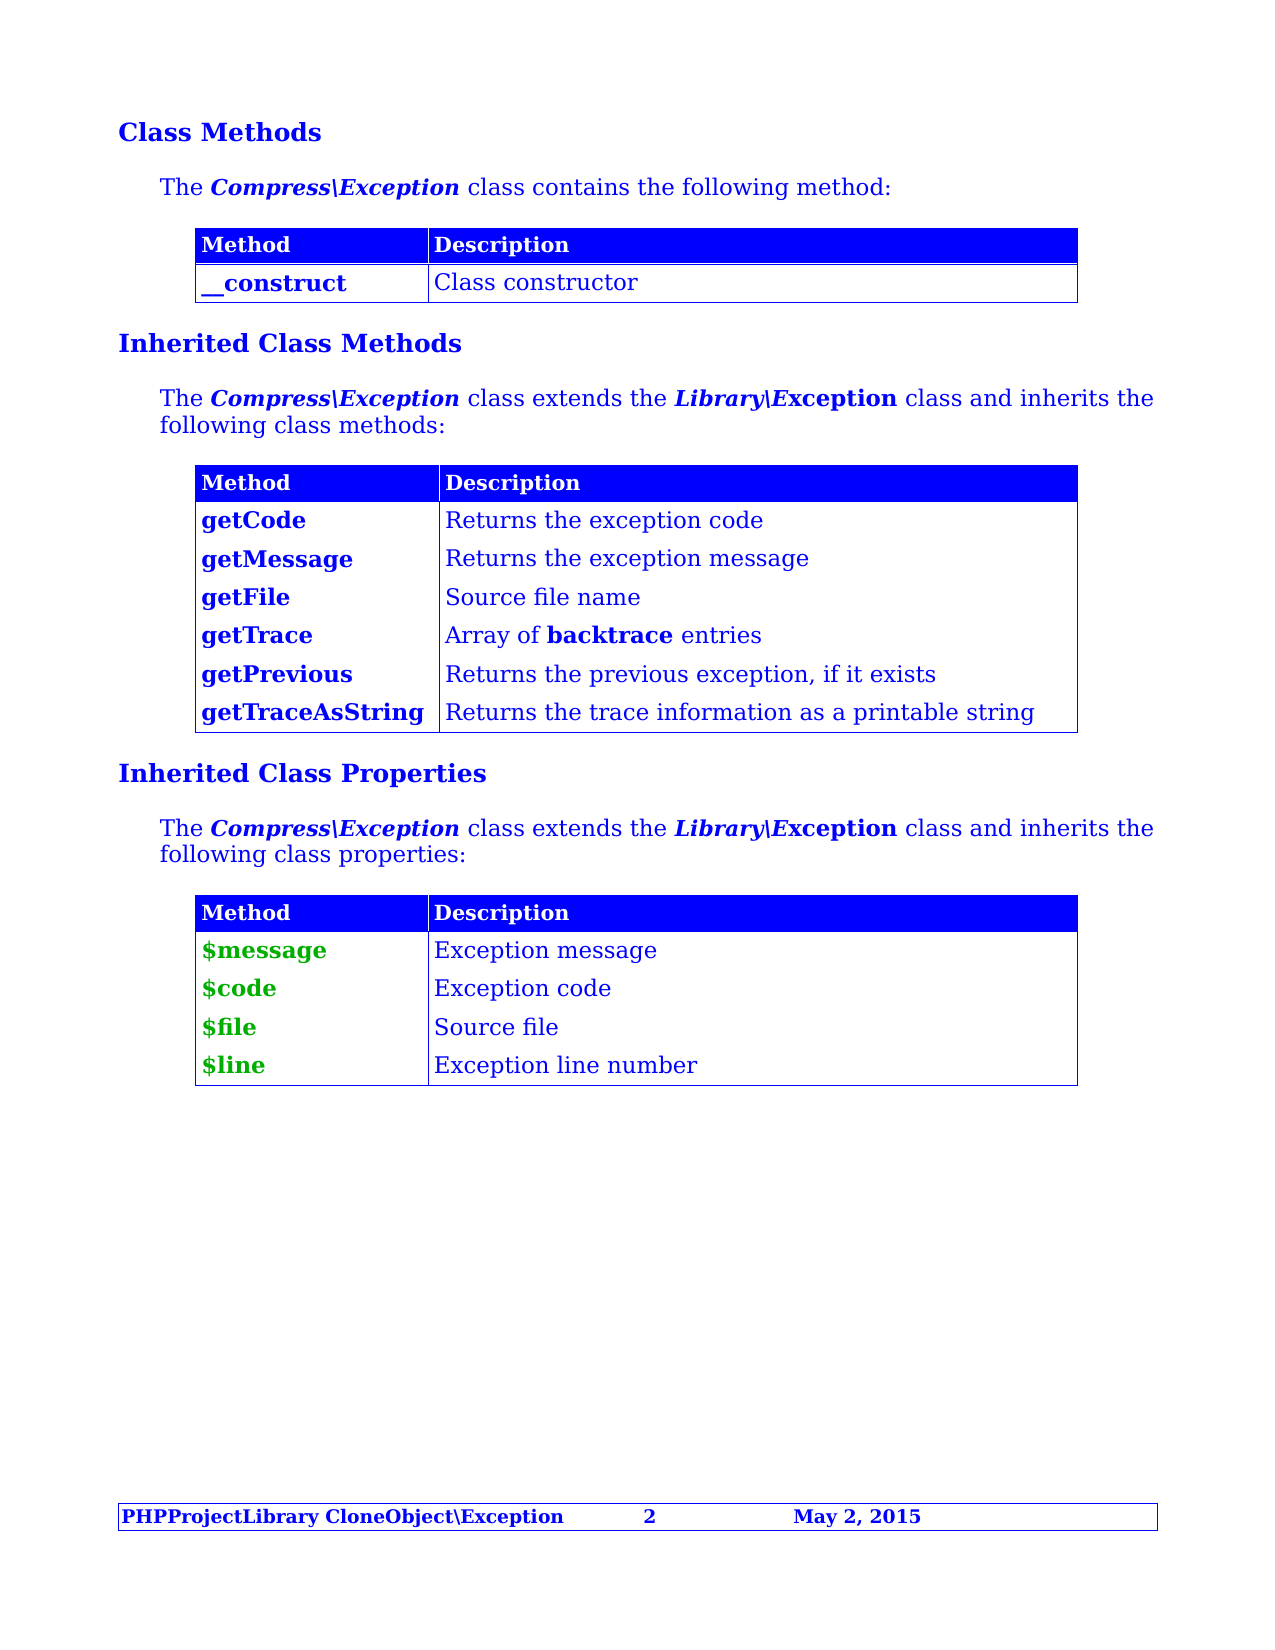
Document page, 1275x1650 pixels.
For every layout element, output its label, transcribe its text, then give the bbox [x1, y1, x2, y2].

text The Compress\Exception class contains the following method: [159, 174, 1157, 201]
table_cell getTraceAsString [196, 695, 439, 732]
table_cell Source file name [440, 579, 1077, 616]
table_header Method [196, 229, 428, 263]
table_cell $line [196, 1047, 428, 1085]
table_cell Returns the previous exception, if it exists [440, 656, 1077, 693]
table_cell $file [196, 1009, 428, 1046]
table_cell Source file [429, 1009, 1077, 1046]
table_cell Array of backtrace entries [440, 617, 1077, 655]
title Inherited Class Properties [118, 759, 1157, 788]
table_cell Returns the exception message [440, 541, 1077, 578]
text The Compress\Exception class extends the Library\Exception class and inherits the following class methods: [159, 385, 1157, 438]
table_cell getCode [196, 502, 439, 539]
table_cell Exception line number [429, 1047, 1077, 1085]
table_cell getTrace [196, 617, 439, 655]
table_cell Returns the exception code [440, 502, 1077, 539]
table_cell getPrevious [196, 656, 439, 693]
table_cell getMessage [196, 541, 439, 578]
title Inherited Class Methods [118, 329, 1157, 358]
title Class Methods [118, 118, 1157, 147]
table_cell $code [196, 971, 428, 1008]
table_cell Exception message [429, 932, 1077, 969]
table_cell __construct [196, 265, 428, 302]
table_cell Exception code [429, 971, 1077, 1008]
table_header Description [440, 466, 1077, 501]
table_cell Returns the trace information as a printable string [440, 695, 1077, 732]
table_header Method [196, 896, 428, 931]
table_header Description [429, 229, 1077, 263]
table_cell getFile [196, 579, 439, 616]
table_cell Class constructor [429, 265, 1077, 302]
text The Compress\Exception class extends the Library\Exception class and inherits the following class properties: [159, 815, 1157, 868]
table_cell $message [196, 932, 428, 969]
table_header Description [429, 896, 1077, 931]
table_header Method [196, 466, 439, 501]
